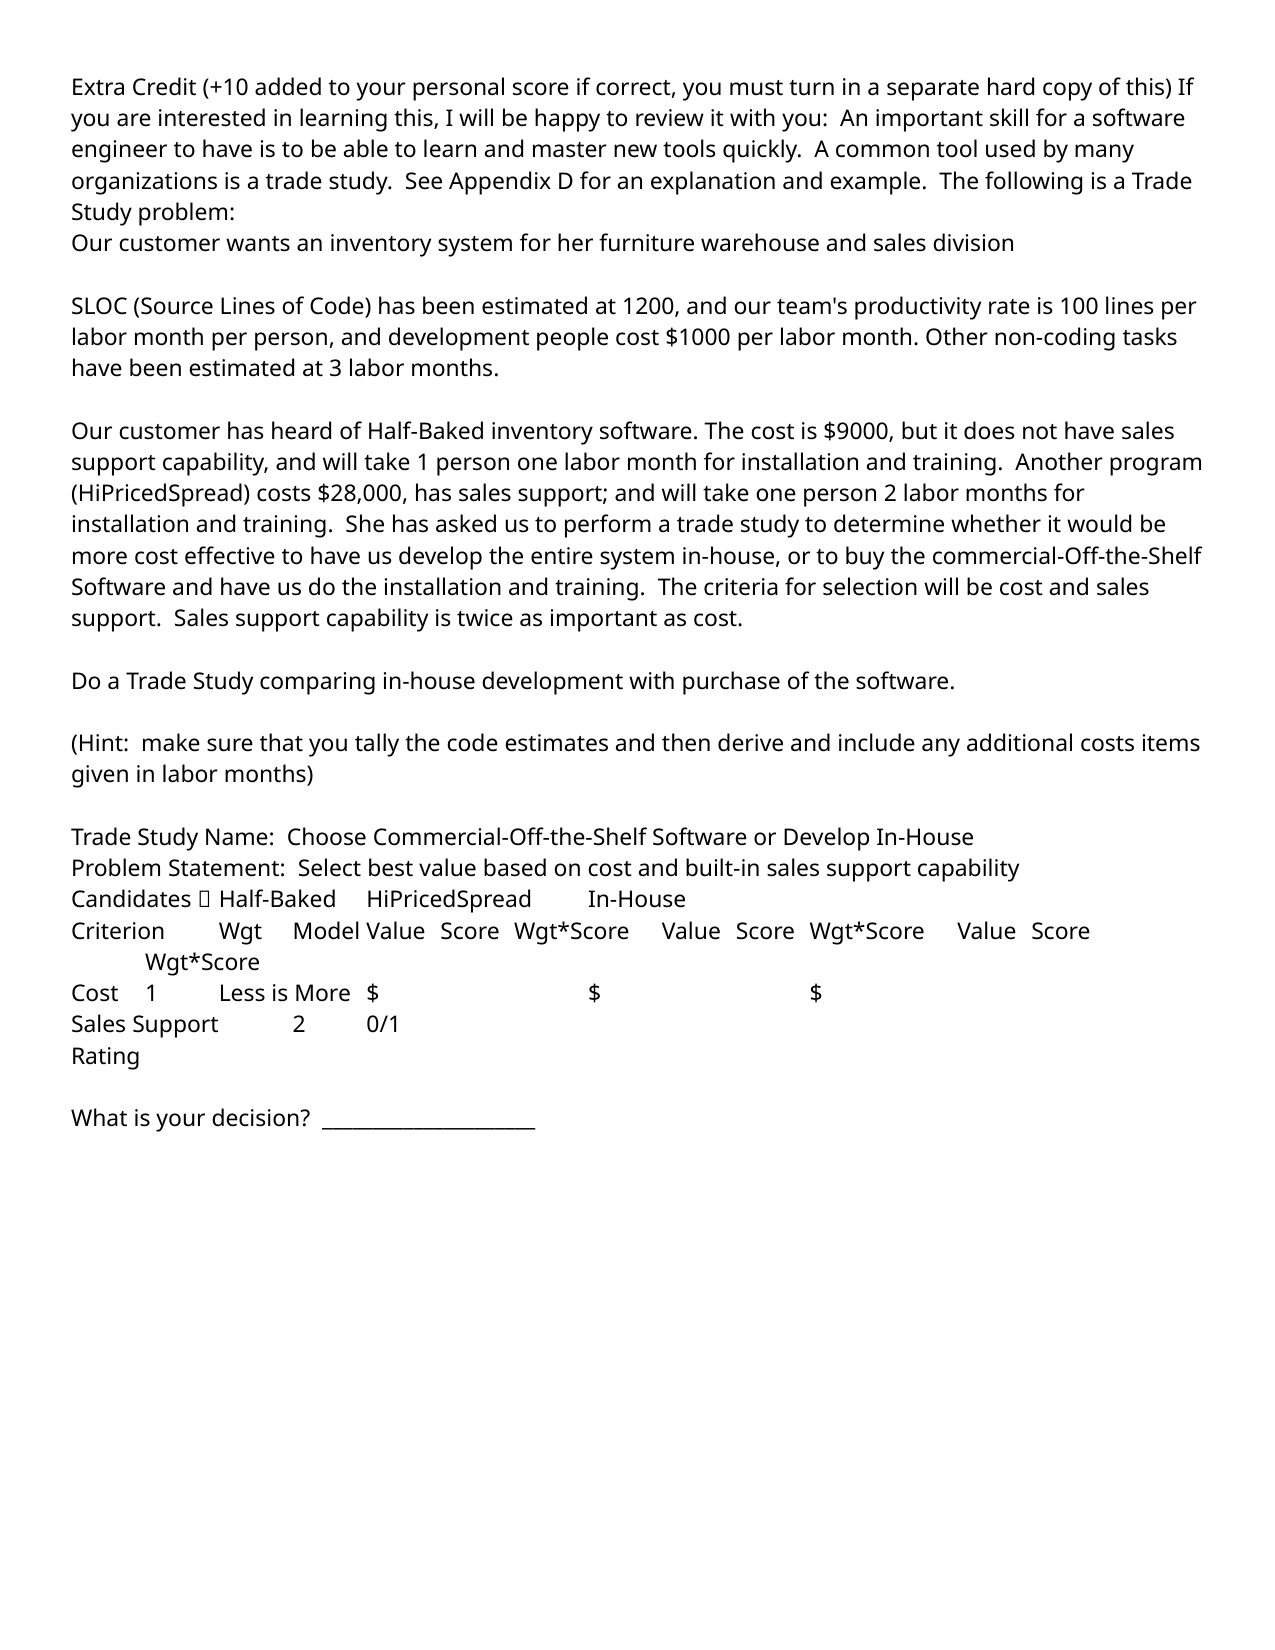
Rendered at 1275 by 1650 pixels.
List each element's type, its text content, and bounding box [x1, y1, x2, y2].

text Do a Trade Study comparing in-house development with purchase of the software. [71, 664, 1204, 696]
text SLOC (Source Lines of Code) has been estimated at 1200, and our team's productivity rate is 100 lines per labor month per person, and development people cost $1000 per labor month. Other non-coding tasks have been estimated at 3 labor months. [71, 289, 1204, 383]
text Our customer wants an inventory system for her furniture warehouse and sales division [71, 227, 1204, 258]
text Our customer has heard of Half-Baked inventory software. The cost is $9000, but it does not have sales support capability, and will take 1 person one labor month for installation and training. Another program (HiPricedSpread) costs $28,000, has sales support; and will take one person 2 labor months for installation and training. She has asked us to perform a trade study to determine whether it would be more cost effective to have us develop the entire system in-house, or to buy the commercial-Off-the-Shelf Software and have us do the installation and training. The criteria for selection will be cost and sales support. Sales support capability is twice as important as cost. [71, 414, 1204, 633]
text What is your decision? _____________________ [71, 1102, 1204, 1133]
text Cost 1 Less is More $ $ $ [71, 977, 1204, 1008]
text Candidates  Half-Baked HiPricedSpread In-House [71, 883, 1204, 914]
text Trade Study Name: Choose Commercial-Off-the-Shelf Software or Develop In-House [71, 821, 1204, 852]
text Extra Credit (+10 added to your personal score if correct, you must turn in a separate hard copy of this) If you are interested in learning this, I will be happy to review it with you: An important skill for a software engineer to have is to be able to learn and master new tools quickly. A common tool used by many organizations is a trade study. See Appendix D for an explanation and example. The following is a Trade Study problem: [71, 71, 1204, 227]
text Criterion Wgt Model Value Score Wgt*Score Value Score Wgt*Score Value Score Wgt*Score [71, 914, 1204, 977]
text Problem Statement: Select best value based on cost and built-in sales support capability [71, 852, 1204, 883]
text Sales Support 2 0/1 [71, 1008, 1204, 1039]
text Rating [71, 1039, 1204, 1071]
text (Hint: make sure that you tally the code estimates and then derive and include any additional costs items given in labor months) [71, 727, 1204, 789]
